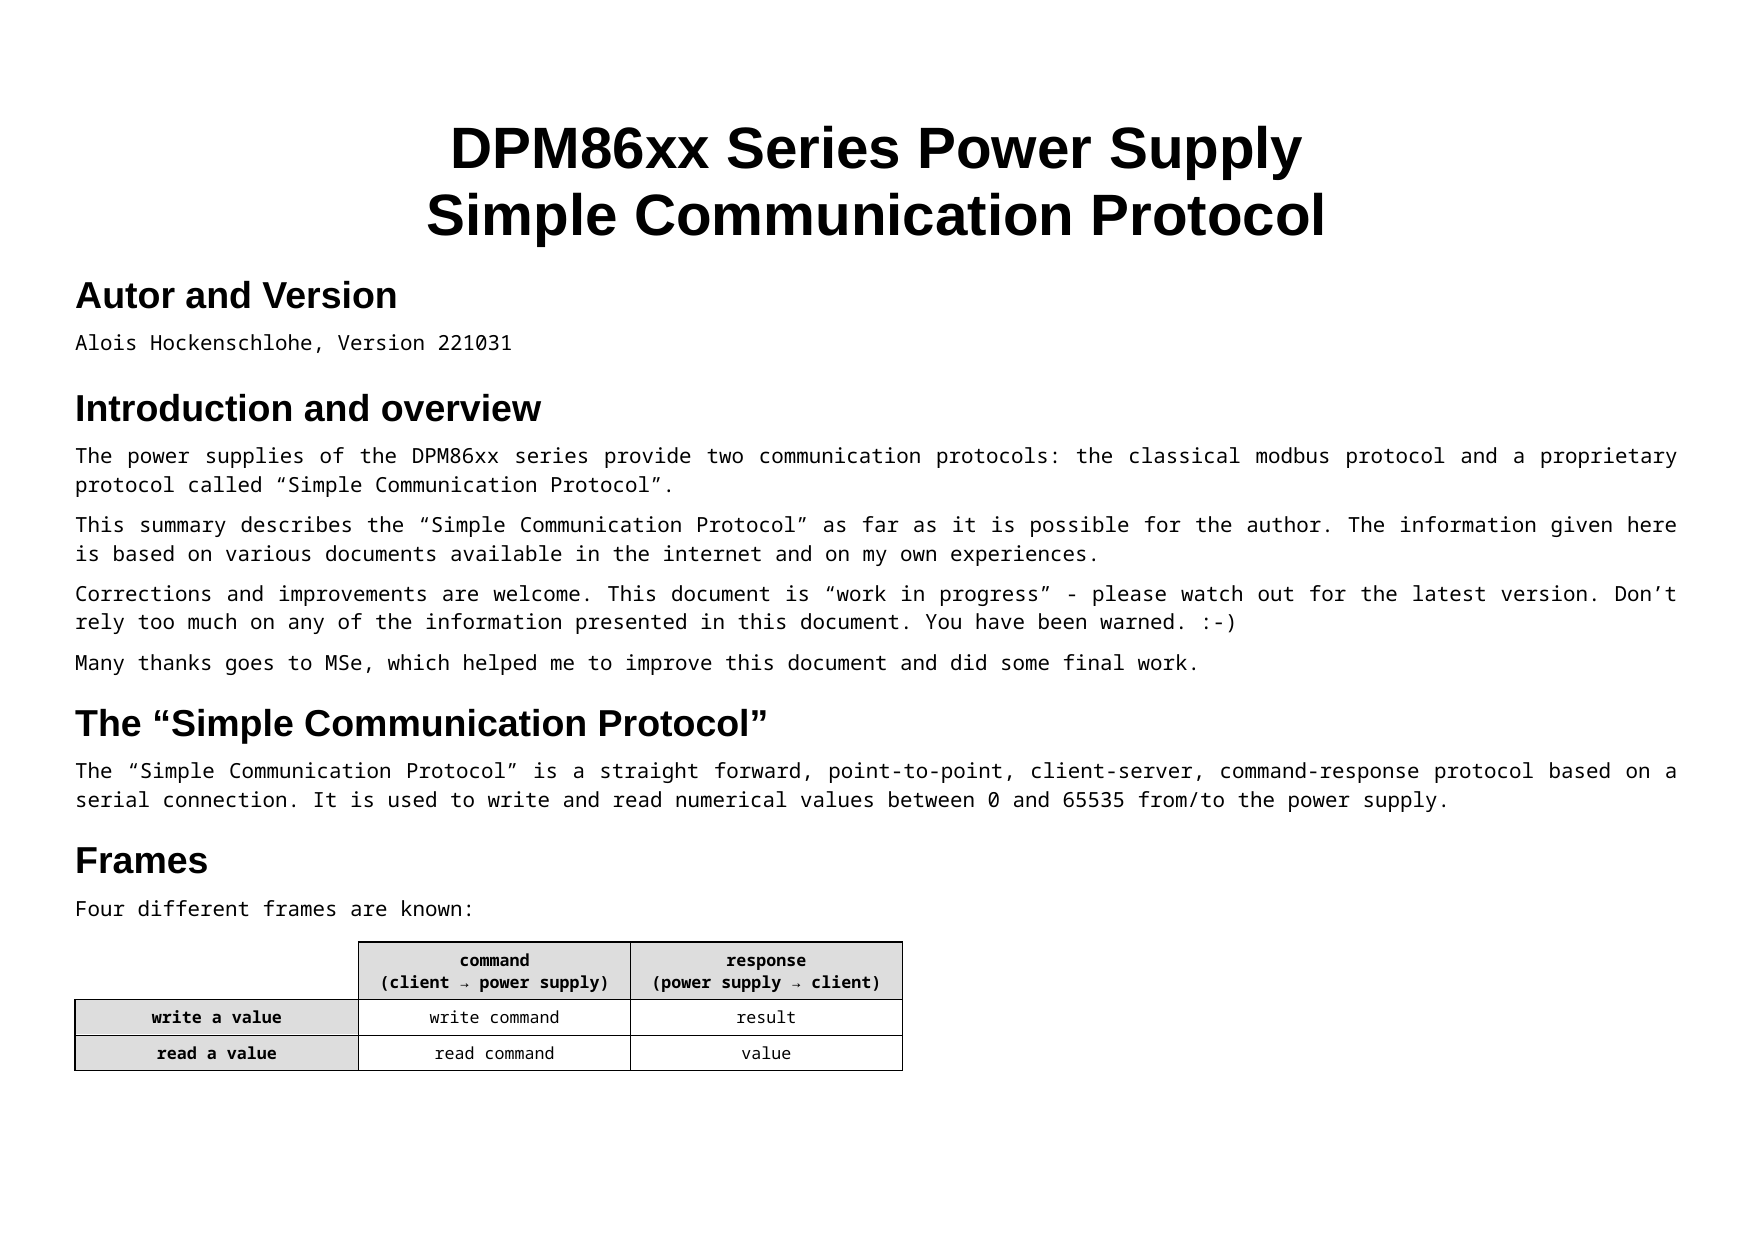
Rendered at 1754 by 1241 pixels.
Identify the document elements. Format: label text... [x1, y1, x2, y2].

text Many thanks goes to MSe, which helped me to improve this document and did some final work. [75, 648, 1679, 676]
text Alois Hockenschlohe, Version 221031 [75, 328, 1679, 357]
title DPM86xx Series Power Supply Simple Communication Protocol [75, 114, 1679, 248]
subtitle The “Simple Communication Protocol” [75, 701, 1679, 744]
text This summary describes the “Simple Communication Protocol” as far as it is possible for the author. The information given here is based on various documents available in the internet and on my own experiences. [75, 510, 1679, 567]
text Corrections and improvements are welcome. This document is “work in progress” - please watch out for the latest version. Don’t rely too much on any of the information presented in this document. You have been warned. :-) [75, 579, 1679, 636]
table_cell read a value [76, 1036, 358, 1070]
subtitle Frames [75, 838, 1679, 882]
table_cell write command [359, 1000, 630, 1034]
text The power supplies of the DPM86xx series provide two communication protocols: the classical modbus protocol and a proprietary protocol called “Simple Communication Protocol”. [75, 442, 1679, 498]
table_cell read command [359, 1036, 630, 1070]
text Four different frames are known: [75, 894, 1679, 923]
table_cell value [631, 1036, 902, 1070]
table_header response (power supply → client) [631, 943, 902, 999]
table_header command (client → power supply) [359, 943, 630, 999]
subtitle Introduction and overview [75, 386, 1679, 429]
subtitle Autor and Version [75, 273, 1679, 316]
text The “Simple Communication Protocol” is a straight forward, point-to-point, client-server, command-response protocol based on a serial connection. It is used to write and read numerical values between 0 and 65535 from/to the power supply. [75, 757, 1679, 813]
table_cell result [631, 1000, 902, 1034]
table_cell write a value [76, 1000, 358, 1034]
table_header [75, 941, 358, 999]
